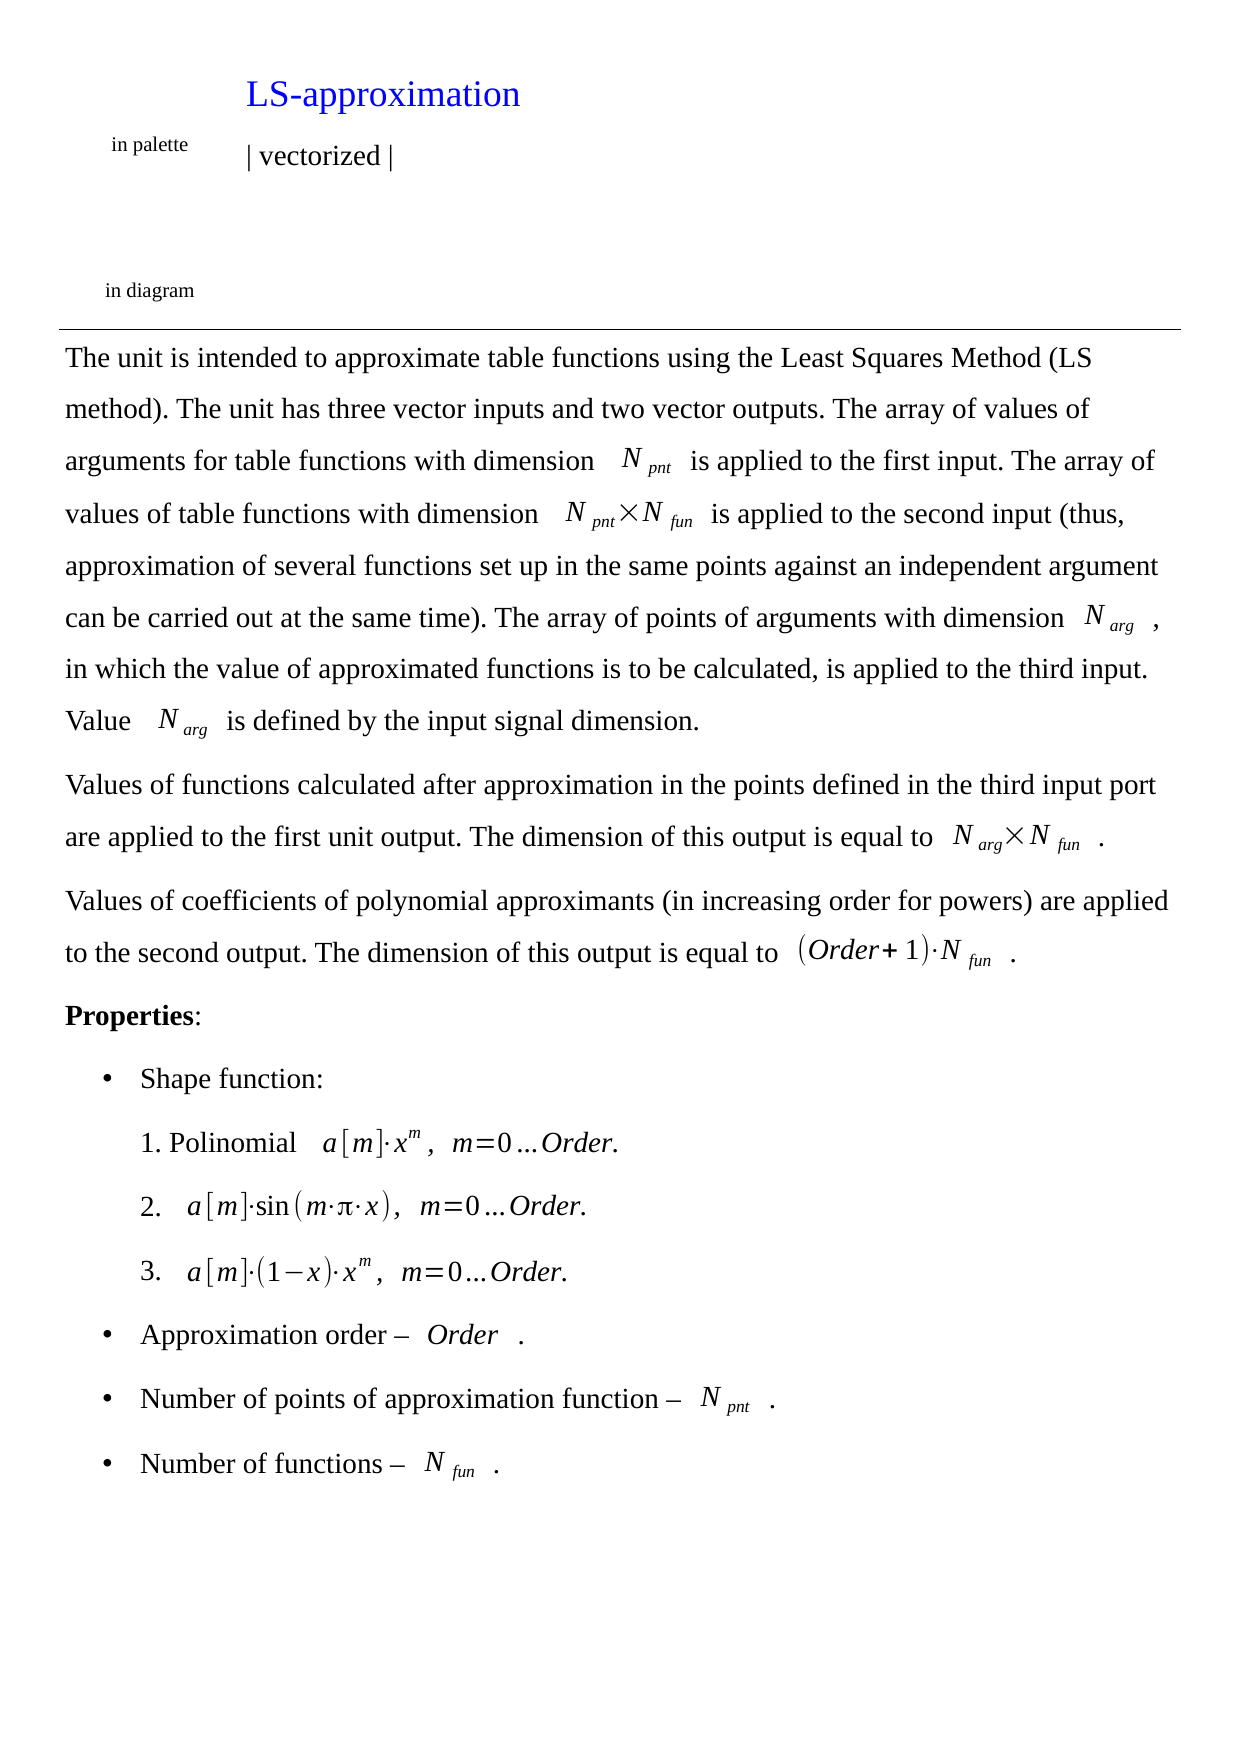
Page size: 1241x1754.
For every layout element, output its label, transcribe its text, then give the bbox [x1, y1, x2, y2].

table_cell | vectorized | [240, 127, 1181, 183]
table_cell [59, 184, 240, 272]
table_cell [240, 184, 1181, 272]
table_cell in palette [59, 127, 240, 183]
table_header LS-approximation [240, 59, 1181, 127]
table_cell in diagram [59, 272, 240, 329]
table_header [59, 59, 240, 127]
table_cell The unit is intended to approximate table functions using the Least Squares Method (LS method). The unit has three vector inputs and two vector outputs. The array of values of arguments for table functions with dimension is applied to the first input. The array of values of table functions with dimension is applied to the second input (thus, approximation of several functions set up in the same points against an independent argument can be carried out at the same time). The array of points of arguments with dimension, in which the value of approximated functions is to be calculated, is applied to the third input. Value is defined by the input signal dimension. Values of functions calculated after approximation in the points defined in the third input port are applied to the first unit output. The dimension of this output is equal to. Values of coefficients of polynomial approximants (in increasing order for powers) are applied to the second output. The dimension of this output is equal to. Properties: Shape function: 1. Polinomial 2. 3. Approximation order –. Number of points of approximation function –. Number of functions –. [59, 330, 1181, 1493]
table_cell [240, 272, 1181, 329]
